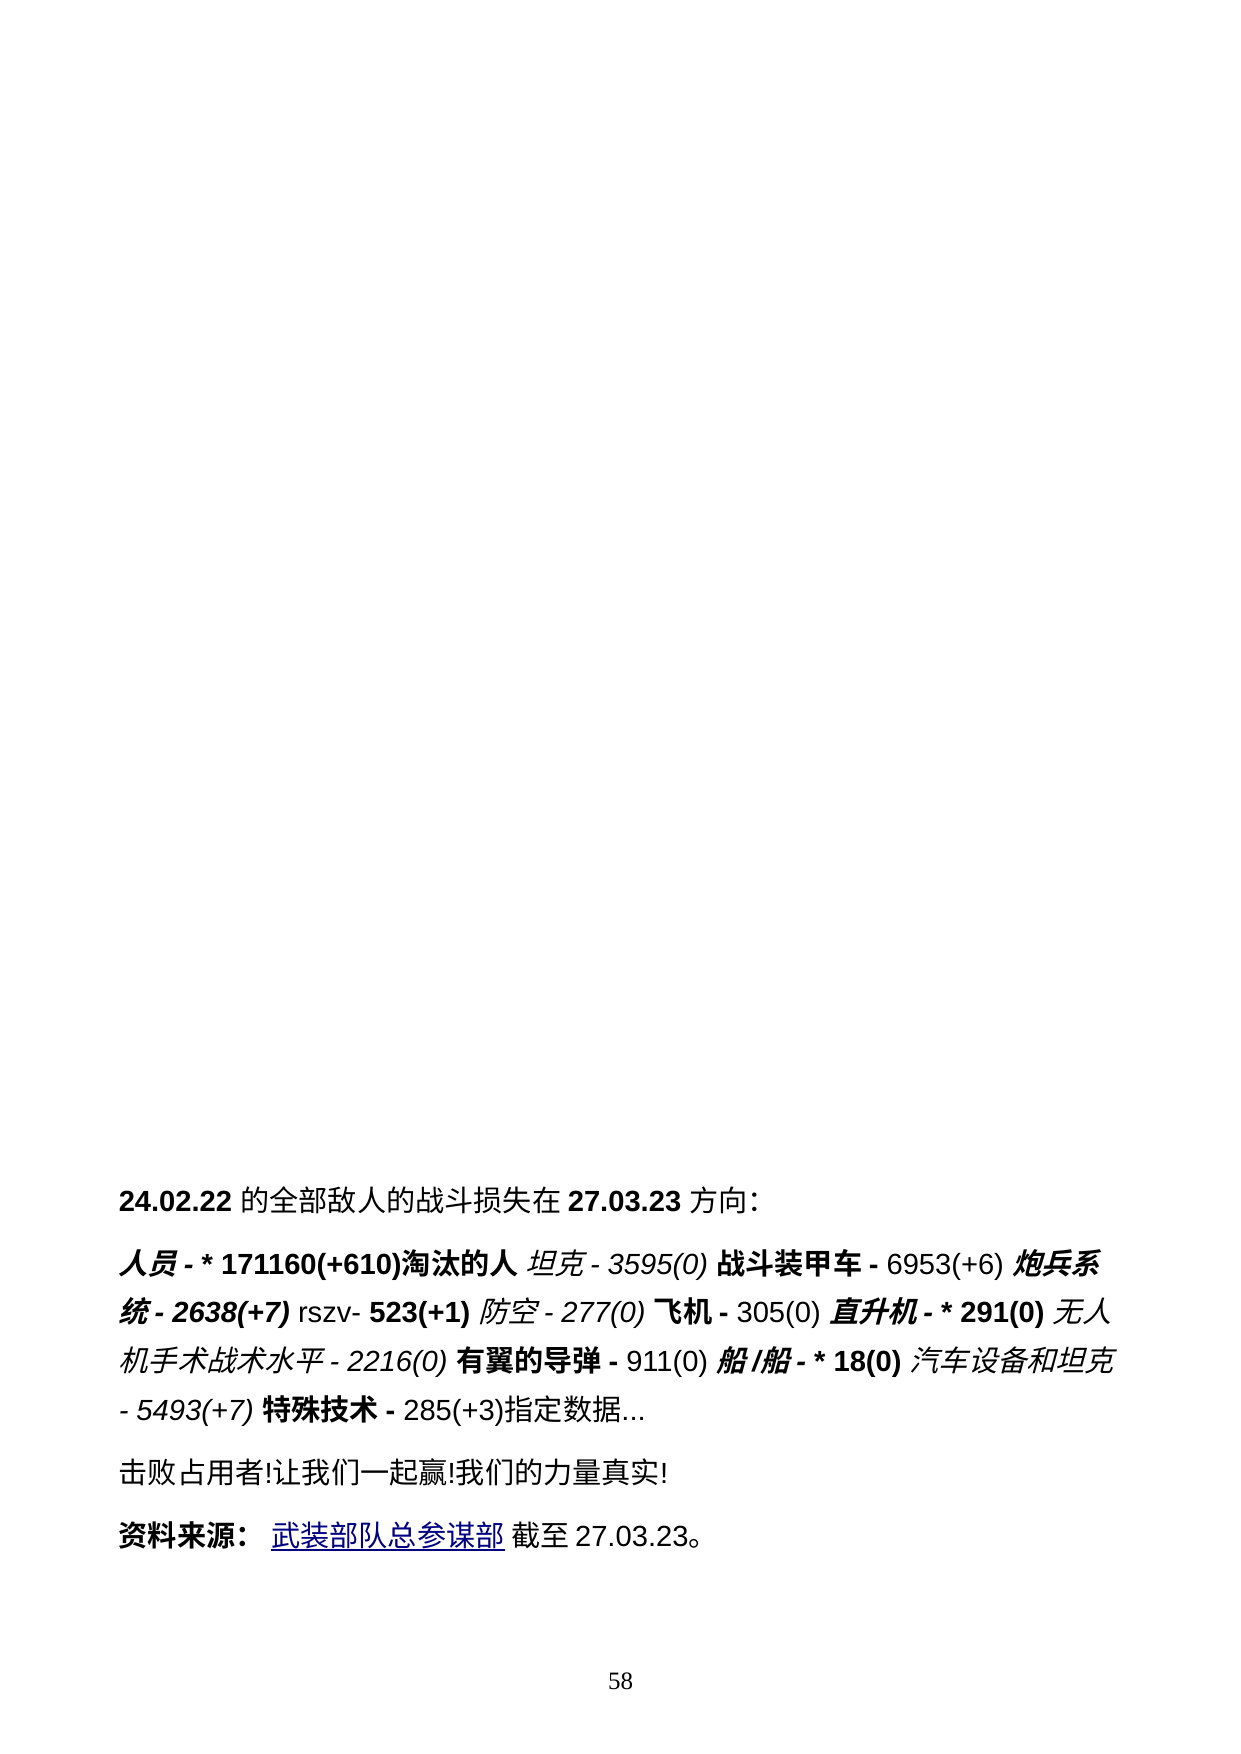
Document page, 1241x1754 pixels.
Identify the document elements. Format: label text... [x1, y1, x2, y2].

text 资料来源： 武装部队总参谋部 截至27.03.23。 [118, 1512, 1122, 1554]
text 击败占用者!让我们一起赢!我们的力量真实! [118, 1449, 1122, 1491]
text 人员 - * 171160(+610)淘汰的人 坦克 - 3595(0) 战斗装甲车 - 6953(+6) 炮兵系统 - 2638(+7) rszv- 523(+1) 防空 - 277(0) 飞机 - 305(0) 直升机 - * 291(0) 无人机手术战术水平 - 2216(0) 有翼的导弹 - 911(0) 船 /船 - * 18(0) 汽车设备和坦克 - 5493(+7) 特殊技术 - 285(+3)指定数据... [118, 1240, 1122, 1428]
text 24.02.22 的全部敌人的战斗损失在 27.03.23 方向： [118, 118, 1122, 1219]
